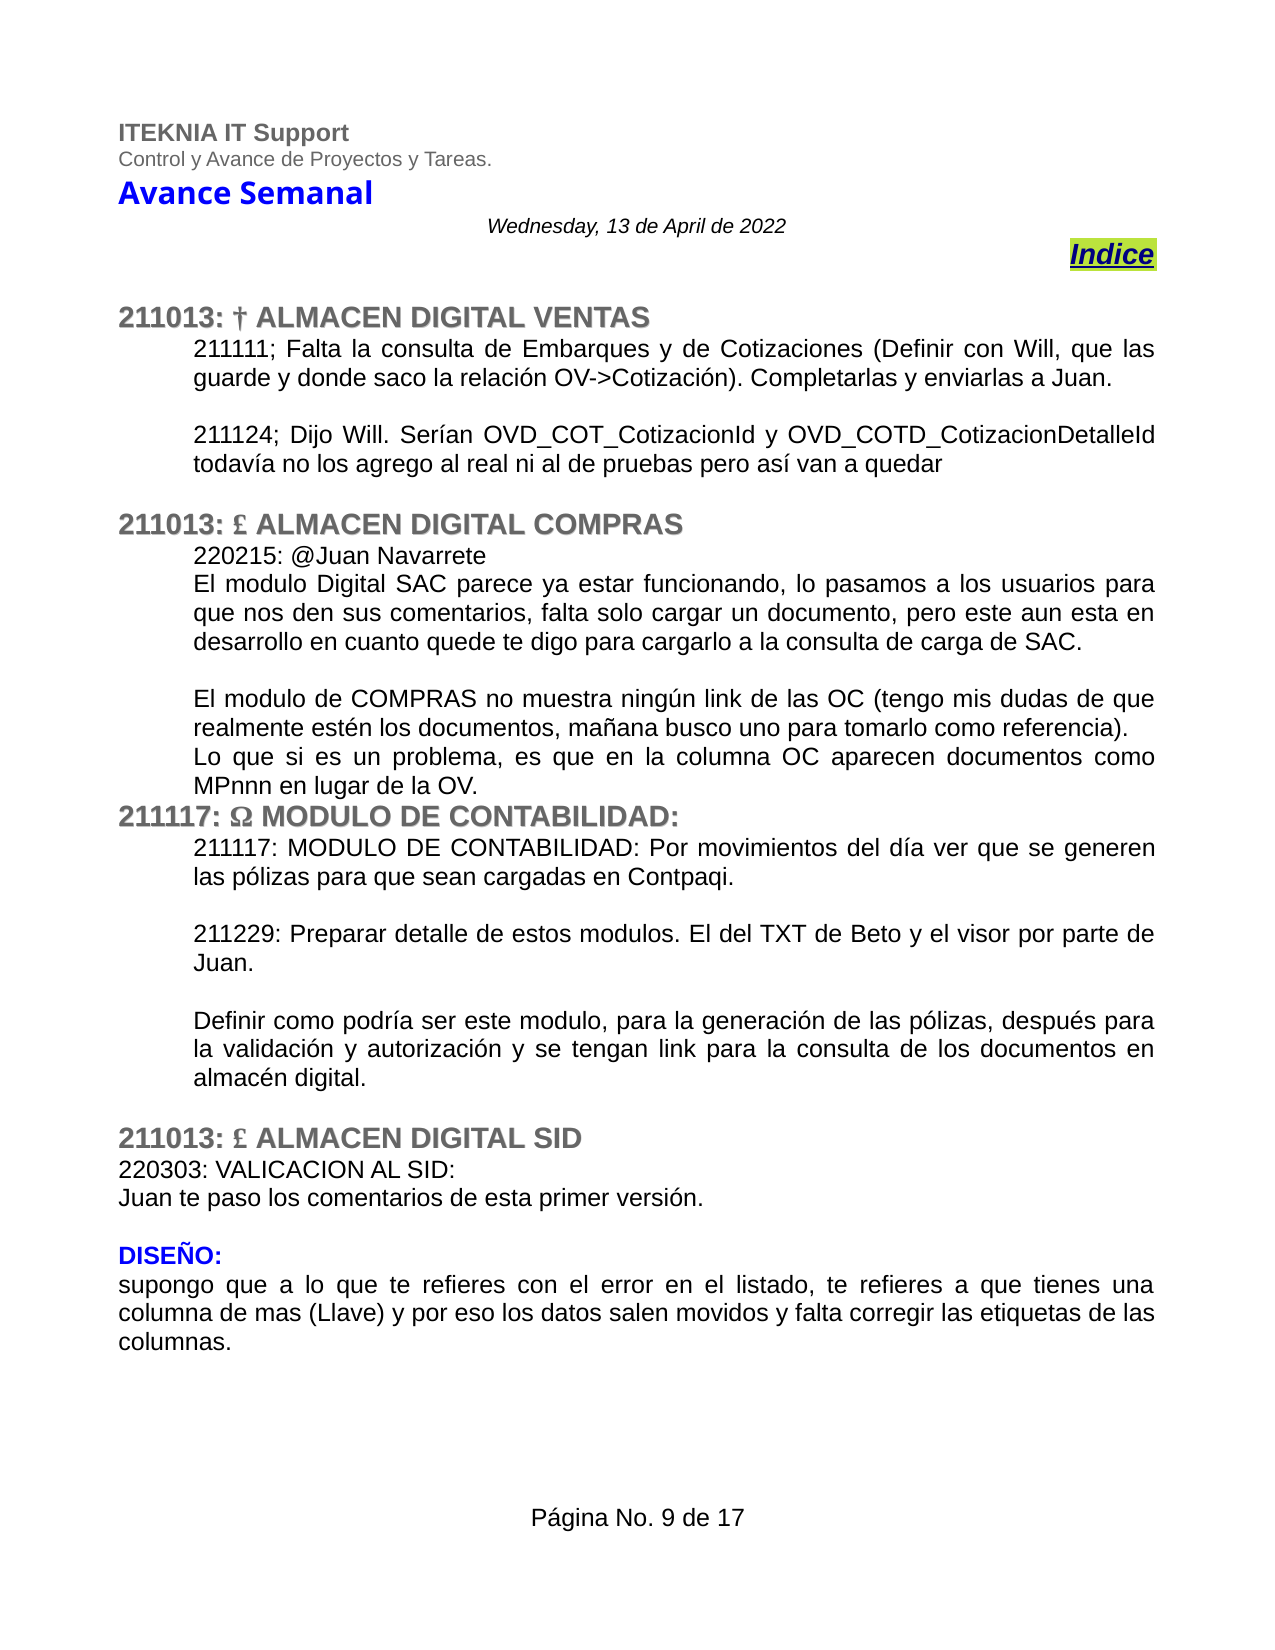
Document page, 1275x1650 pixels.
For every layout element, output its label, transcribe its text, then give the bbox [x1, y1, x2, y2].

subtitle 211013: £ ALMACEN DIGITAL SID [118, 1121, 1157, 1154]
text Juan te paso los comentarios de esta primer versión. [118, 1183, 1157, 1212]
text 211117: MODULO DE CONTABILIDAD: Por movimientos del día ver que se generen las pólizas para que sean cargadas en Contpaqi. [193, 833, 1157, 891]
text El modulo de COMPRAS no muestra ningún link de las OC (tengo mis dudas de que realmente estén los documentos, mañana busco uno para tomarlo como referencia). [193, 684, 1157, 742]
text 211111; Falta la consulta de Embarques y de Cotizaciones (Definir con Will, que las guarde y donde saco la relación OV->Cotización). Completarlas y enviarlas a Juan. [193, 334, 1157, 392]
text Lo que si es un problema, es que en la columna OC aparecen documentos como MPnnn en lugar de la OV. [193, 742, 1157, 799]
text 220215: @Juan Navarrete [193, 541, 1157, 569]
text 220303: VALICACION AL SID: [118, 1154, 1157, 1183]
subtitle 211013: £ ALMACEN DIGITAL COMPRAS [118, 507, 1157, 541]
subtitle 211013: † ALMACEN DIGITAL VENTAS [118, 300, 1157, 334]
text DISEÑO: [118, 1241, 1157, 1269]
text 211229: Preparar detalle de estos modulos. El del TXT de Beto y el visor por parte de Juan. [193, 919, 1157, 977]
text supongo que a lo que te refieres con el error en el listado, te refieres a que tienes una columna de mas (Llave) y por eso los datos salen movidos y falta corregir las etiquetas de las columnas. [118, 1269, 1157, 1356]
subtitle 211117: Ω MODULO DE CONTABILIDAD: [118, 799, 1157, 833]
text Definir como podría ser este modulo, para la generación de las pólizas, después para la validación y autorización y se tengan link para la consulta de los documentos en almacén digital. [193, 1006, 1157, 1092]
text El modulo Digital SAC parece ya estar funcionando, lo pasamos a los usuarios para que nos den sus comentarios, falta solo cargar un documento, pero este aun esta en desarrollo en cuanto quede te digo para cargarlo a la consulta de carga de SAC. [193, 569, 1157, 656]
text 211124; Dijo Will. Serían OVD_COT_CotizacionId y OVD_COTD_CotizacionDetalleId todavía no los agrego al real ni al de pruebas pero así van a quedar [193, 421, 1157, 478]
